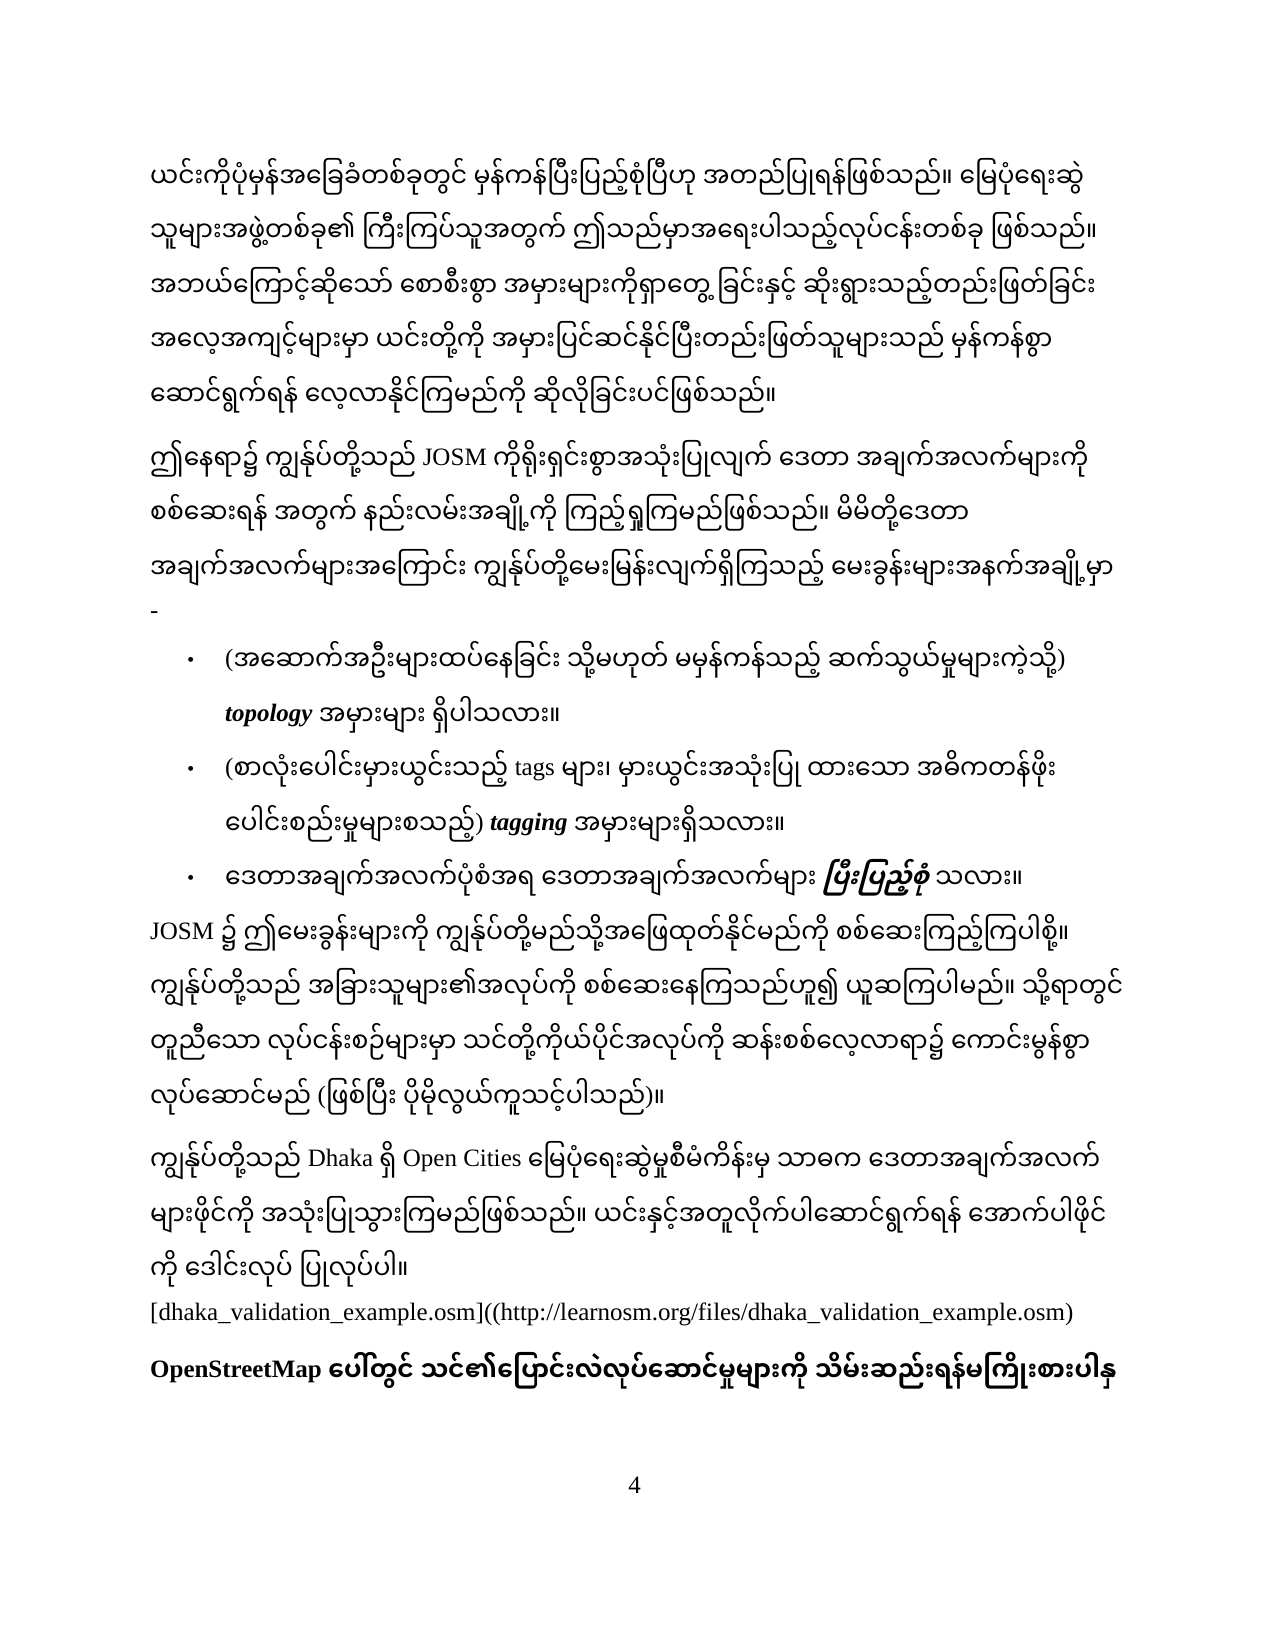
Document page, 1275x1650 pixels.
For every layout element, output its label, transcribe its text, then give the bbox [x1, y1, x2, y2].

text JOSM ၌ ဤမေးခွန်းများကို ကျွန်ုပ်တို့မည်သို့အဖြေထုတ်နိုင်မည်ကို စစ်ဆေးကြည့်ကြပါစို့။ ကျွန်ုပ်တို့သည် အခြားသူများ၏အလုပ်ကို စစ်ဆေးနေကြသည်ဟူ၍ ယူဆကြပါမည်။ သို့ရာတွင် တူညီသော လုပ်ငန်းစဉ်များမှာ သင်တို့ကိုယ်ပိုင်အလုပ်ကို ဆန်းစစ်လေ့လာရာ၌ ကောင်းမွန်စွာလုပ်ဆောင်မည် (ဖြစ်ပြီး ပိုမိုလွယ်ကူသင့်ပါသည်)။ [150, 906, 1125, 1124]
text OpenStreetMap ပေါ်တွင် သင်၏ပြောင်းလဲလုပ်ဆောင်မှုများကို သိမ်းဆည်းရန်မကြိုးစားပါနှ [150, 1344, 1125, 1398]
list (အဆောက်အဦးများထပ်နေခြင်း သို့မဟုတ် မမှန်ကန်သည့် ဆက်သွယ်မှုများကဲ့သို့) topology အမှားများ ရှိပါသလား။ [187, 633, 1125, 742]
text ဤနေရာ၌ ကျွန်ုပ်တို့သည် JOSM ကိုရိုးရှင်းစွာအသုံးပြုလျက် ဒေတာ အချက်အလက်များကိုစစ်ဆေးရန် အတွက် နည်းလမ်းအချို့ကို ကြည့်ရှုကြမည်ဖြစ်သည်။ မိမိတို့ဒေတာအချက်အလက်များအကြောင်း ကျွန်ုပ်တို့မေးမြန်းလျက်ရှိကြသည့် မေးခွန်းများအနက်အချို့မှာ - [150, 432, 1125, 624]
list ဒေတာအချက်အလက်ပုံစံအရ ဒေတာအချက်အလက်များ ပြီးပြည့်စုံ သလား။ [187, 852, 1125, 906]
text ယင်းကိုပုံမှန်အခြေခံတစ်ခုတွင် မှန်ကန်ပြီးပြည့်စုံပြီဟု အတည်ပြုရန်ဖြစ်သည်။ မြေပုံရေးဆွဲသူများအဖွဲ့တစ်ခု၏ ကြီးကြပ်သူအတွက် ဤသည်မှာအရေးပါသည့်လုပ်ငန်းတစ်ခု ဖြစ်သည်။ အဘယ်ကြောင့်ဆိုသော် စောစီးစွာ အမှားများကိုရှာတွေ့ ခြင်းနှင့် ဆိုးရွားသည့်တည်းဖြတ်ခြင်း အလေ့အကျင့်များမှာ ယင်းတို့ကို အမှားပြင်ဆင်နိုင်ပြီးတည်းဖြတ်သူများသည် မှန်ကန်စွာဆောင်ရွက်ရန် လေ့လာနိုင်ကြမည်ကို ဆိုလိုခြင်းပင်ဖြစ်သည်။ [150, 150, 1125, 423]
list (စာလုံးပေါင်းမှားယွင်းသည့် tags များ၊ မှားယွင်းအသုံးပြု ထားသော အဓိကတန်ဖိုးပေါင်းစည်းမှုများစသည့်) tagging အမှားများရှိသလား။ [187, 742, 1125, 852]
text ကျွန်ုပ်တို့သည် Dhaka ရှိ Open Cities မြေပုံရေးဆွဲမှုစီမံကိန်းမှ သာဓက ဒေတာအချက်အလက်များဖိုင်ကို အသုံးပြုသွားကြမည်ဖြစ်သည်။ ယင်းနှင့်အတူလိုက်ပါဆောင်ရွက်ရန် အောက်ပါဖိုင်ကို ဒေါင်းလုပ် ပြုလုပ်ပါ။ [dhaka_validation_example.osm]((http://learnosm.org/files/dhaka_validation_example.osm) [150, 1133, 1125, 1326]
